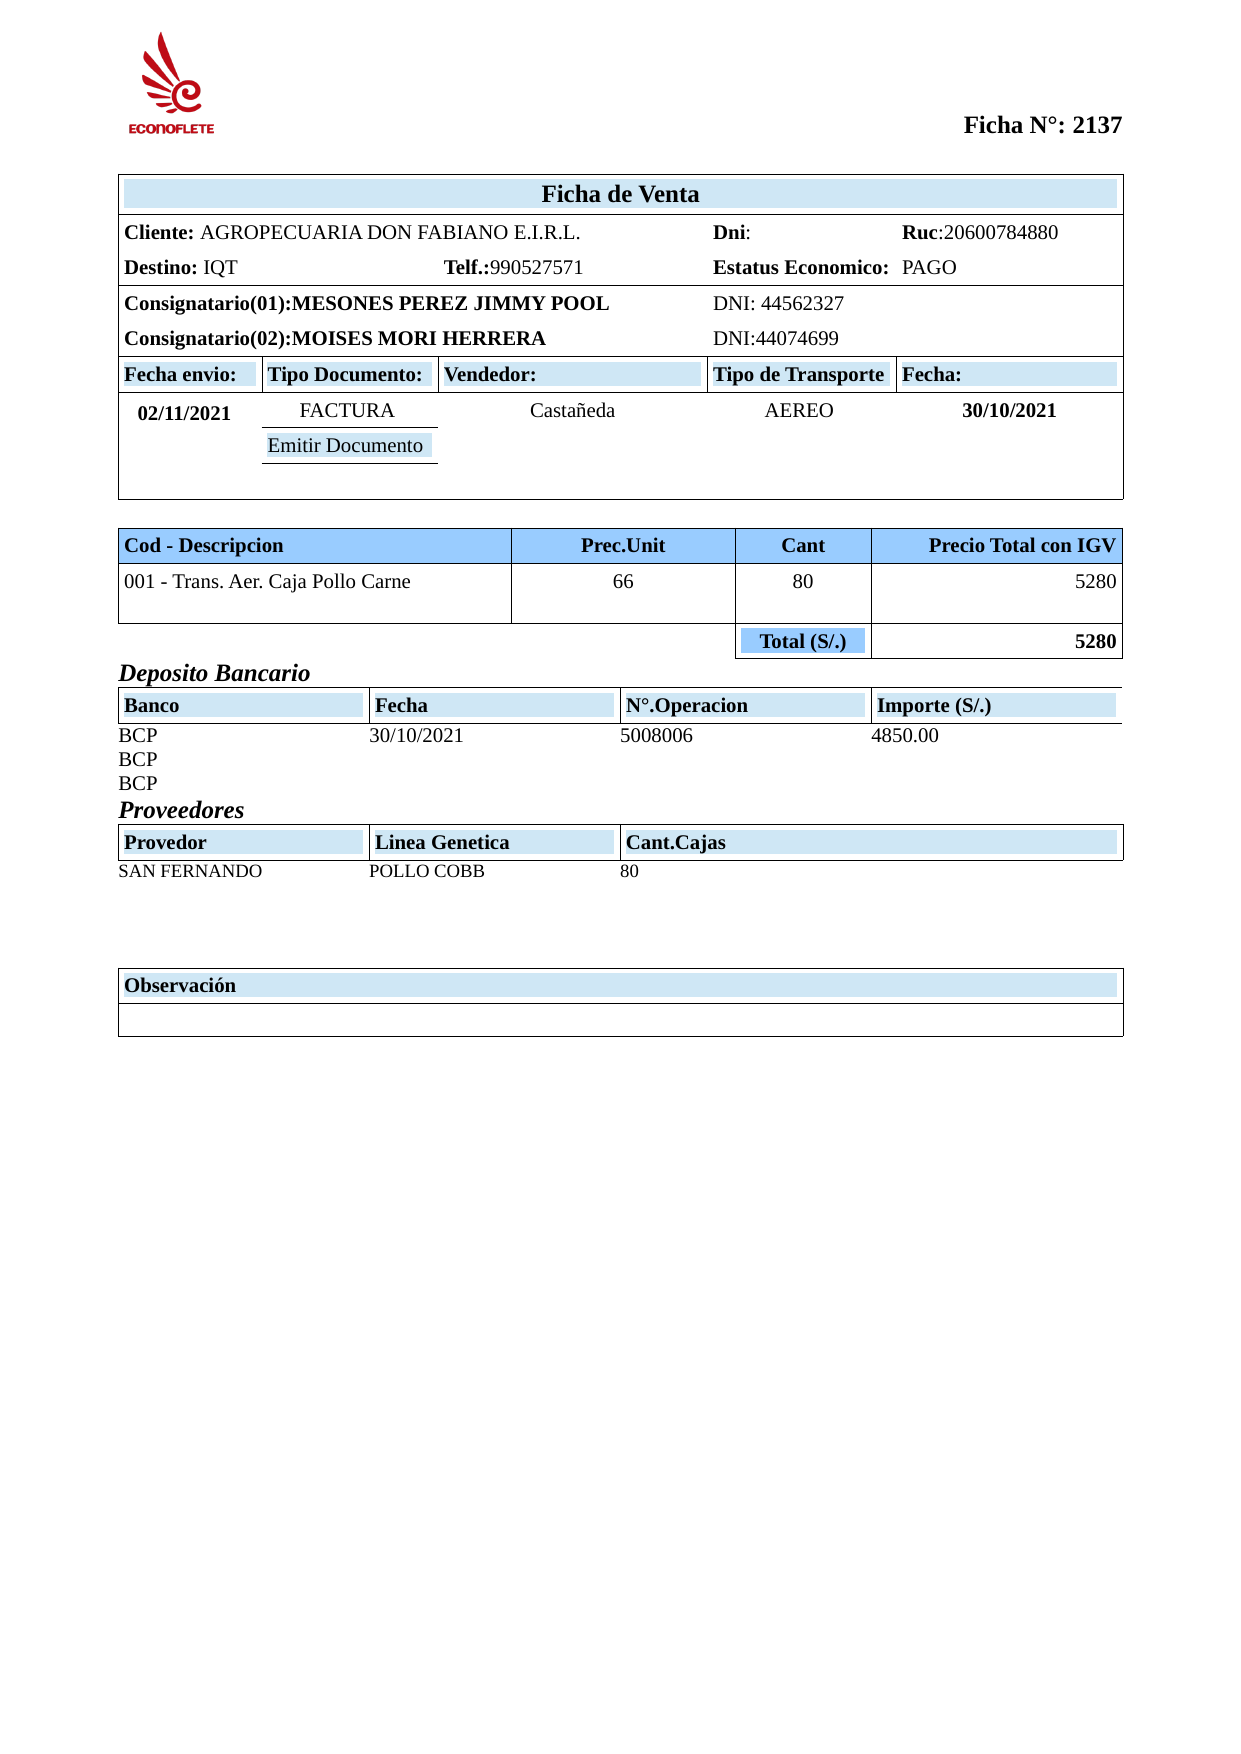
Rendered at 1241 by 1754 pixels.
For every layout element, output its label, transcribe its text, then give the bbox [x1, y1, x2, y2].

text Proveedores [118, 795, 1122, 824]
table_header Precio Total con IGV [872, 529, 1122, 563]
table_cell SAN FERNANDO [118, 861, 369, 881]
table_cell FACTURA [262, 393, 438, 427]
table_cell Estatus Economico: [707, 249, 896, 285]
table_cell [119, 1004, 1123, 1036]
table_cell [871, 747, 1122, 771]
table_cell [369, 771, 620, 795]
table_cell 5280 [872, 624, 1122, 658]
table_cell DNI: 44562327 [707, 286, 1123, 321]
table_cell Tipo de Transporte [708, 357, 896, 392]
table_cell [118, 946, 369, 967]
table_cell [118, 881, 369, 903]
table_cell PAGO [896, 249, 1123, 285]
table_header Cant.Cajas [621, 825, 1123, 859]
table_cell 30/10/2021 [896, 393, 1123, 498]
table_header Prec.Unit [512, 529, 735, 563]
table_cell Telf.:990527571 [438, 249, 707, 285]
table_cell Total (S/.) [736, 624, 871, 658]
table_cell [369, 747, 620, 771]
table_header Importe (S/.) [872, 688, 1122, 723]
table_cell Consignatario(01):MESONES PEREZ JIMMY POOL [119, 286, 707, 321]
table_cell Fecha envio: [119, 357, 262, 392]
table_cell [620, 881, 1123, 903]
table_cell 80 [736, 564, 871, 623]
table_header Fecha [370, 688, 620, 723]
table_cell Castañeda [438, 393, 707, 498]
table_cell BCP [118, 747, 369, 771]
table_cell 30/10/2021 [369, 724, 620, 747]
table_cell [871, 771, 1122, 795]
table_header N°.Operacion [621, 688, 871, 723]
table_cell Dni: [707, 215, 896, 249]
table_cell Cliente: AGROPECUARIA DON FABIANO E.I.R.L. [119, 215, 707, 249]
table_cell [511, 624, 735, 658]
table_cell [620, 771, 871, 795]
table_cell Emitir Documento [262, 428, 438, 463]
table_cell 5008006 [620, 724, 871, 747]
table_cell DNI:44074699 [707, 321, 1123, 356]
table_cell [620, 747, 871, 771]
table_cell 4850.00 [871, 724, 1122, 747]
table_header Cant [736, 529, 871, 563]
table_cell [118, 903, 369, 924]
table_cell [118, 624, 511, 658]
table_cell [369, 924, 620, 946]
table_cell BCP [118, 771, 369, 795]
table_header Observación [119, 969, 1123, 1003]
picture [118, 31, 225, 134]
table_cell 5280 [872, 564, 1122, 623]
table_cell BCP [118, 724, 369, 747]
table_header Ficha de Venta [119, 175, 1123, 214]
table_cell [620, 946, 1123, 967]
table_cell [620, 924, 1123, 946]
table_cell 02/11/2021 [119, 393, 262, 498]
table_header Provedor [119, 825, 369, 859]
table_cell Tipo Documento: [263, 357, 438, 392]
table_cell [118, 924, 369, 946]
table_cell 001 - Trans. Aer. Caja Pollo Carne [119, 564, 511, 623]
text Deposito Bancario [118, 658, 1122, 687]
table_cell [369, 946, 620, 967]
table_header Banco [119, 688, 369, 723]
table_cell Destino: IQT [119, 249, 438, 285]
table_cell Consignatario(02):MOISES MORI HERRERA [119, 321, 707, 356]
table_cell Vendedor: [439, 357, 707, 392]
table_cell 66 [512, 564, 735, 623]
table_cell Ruc:20600784880 [896, 215, 1123, 249]
table_header Linea Genetica [370, 825, 620, 859]
table_cell AEREO [707, 393, 896, 498]
table_cell 80 [620, 861, 1123, 881]
table_cell [262, 464, 438, 498]
table_cell POLLO COBB [369, 861, 620, 881]
table_cell Fecha: [897, 357, 1123, 392]
table_header Cod - Descripcion [119, 529, 511, 563]
table_cell [369, 881, 620, 903]
table_cell [620, 903, 1123, 924]
table_cell [369, 903, 620, 924]
